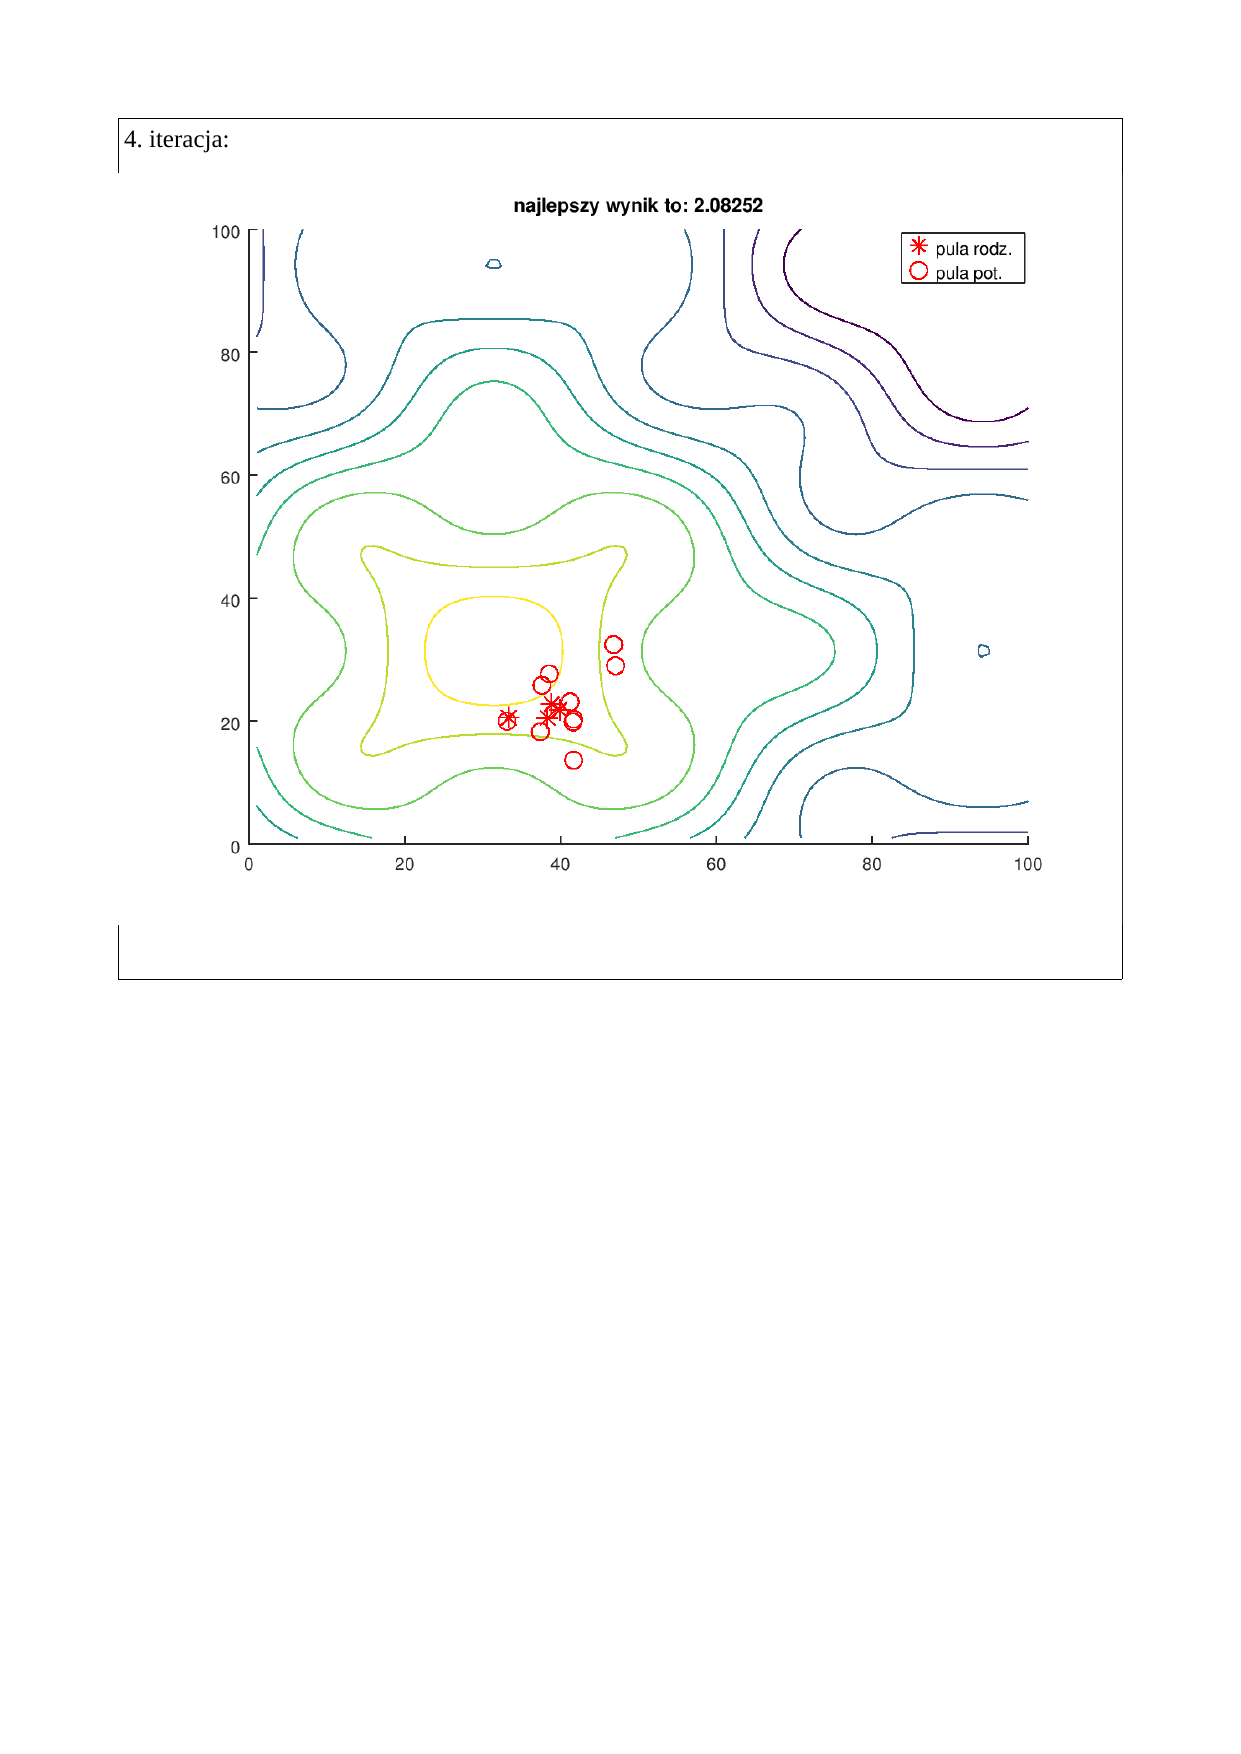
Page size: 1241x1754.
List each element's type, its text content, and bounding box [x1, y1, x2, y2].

table_cell 4. iteracja: [119, 119, 1122, 173]
picture [118, 173, 1123, 925]
table_cell [119, 925, 1122, 979]
